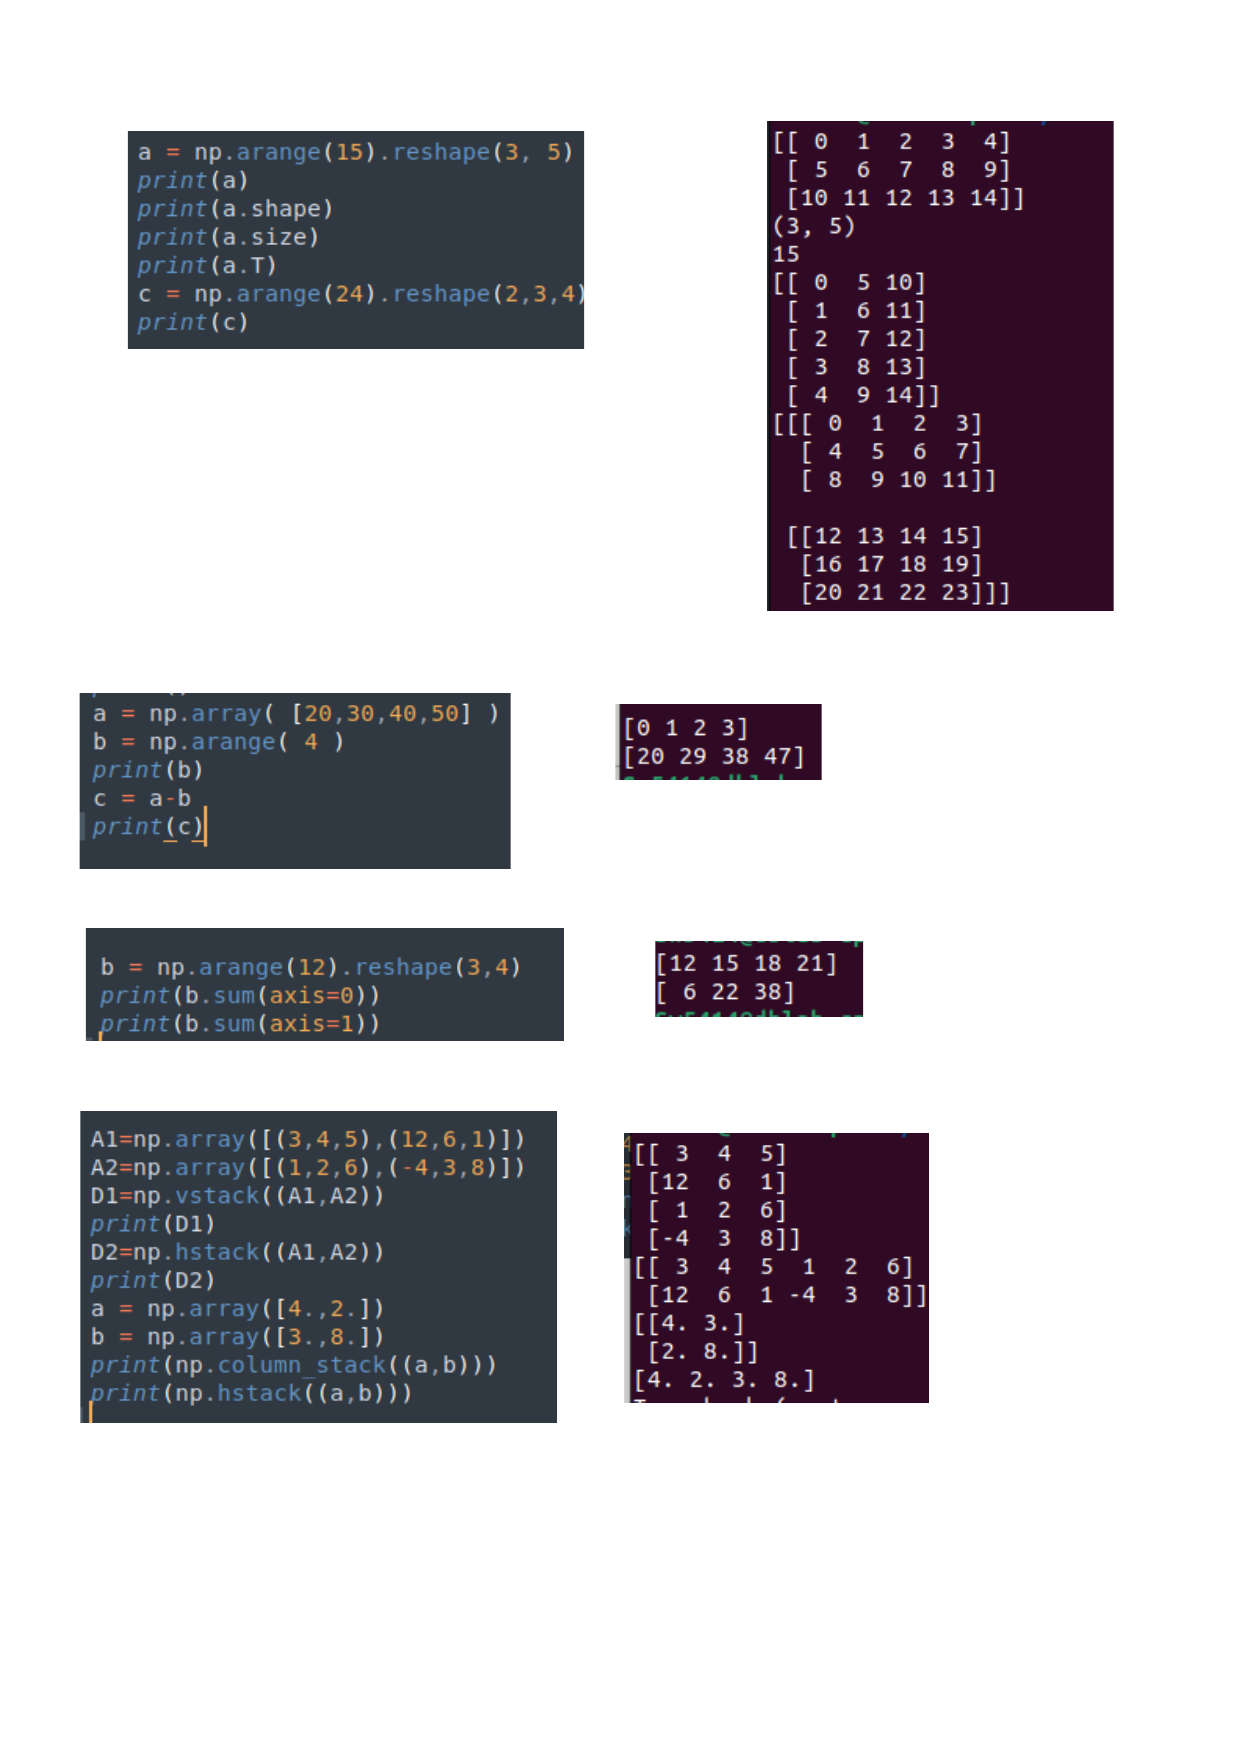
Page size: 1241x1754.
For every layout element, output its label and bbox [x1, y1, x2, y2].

picture [85, 928, 564, 1041]
picture [624, 1133, 929, 1403]
picture [80, 1111, 557, 1423]
picture [79, 693, 511, 869]
picture [615, 704, 822, 780]
picture [127, 131, 585, 349]
picture [655, 941, 864, 1017]
picture [767, 121, 1114, 611]
